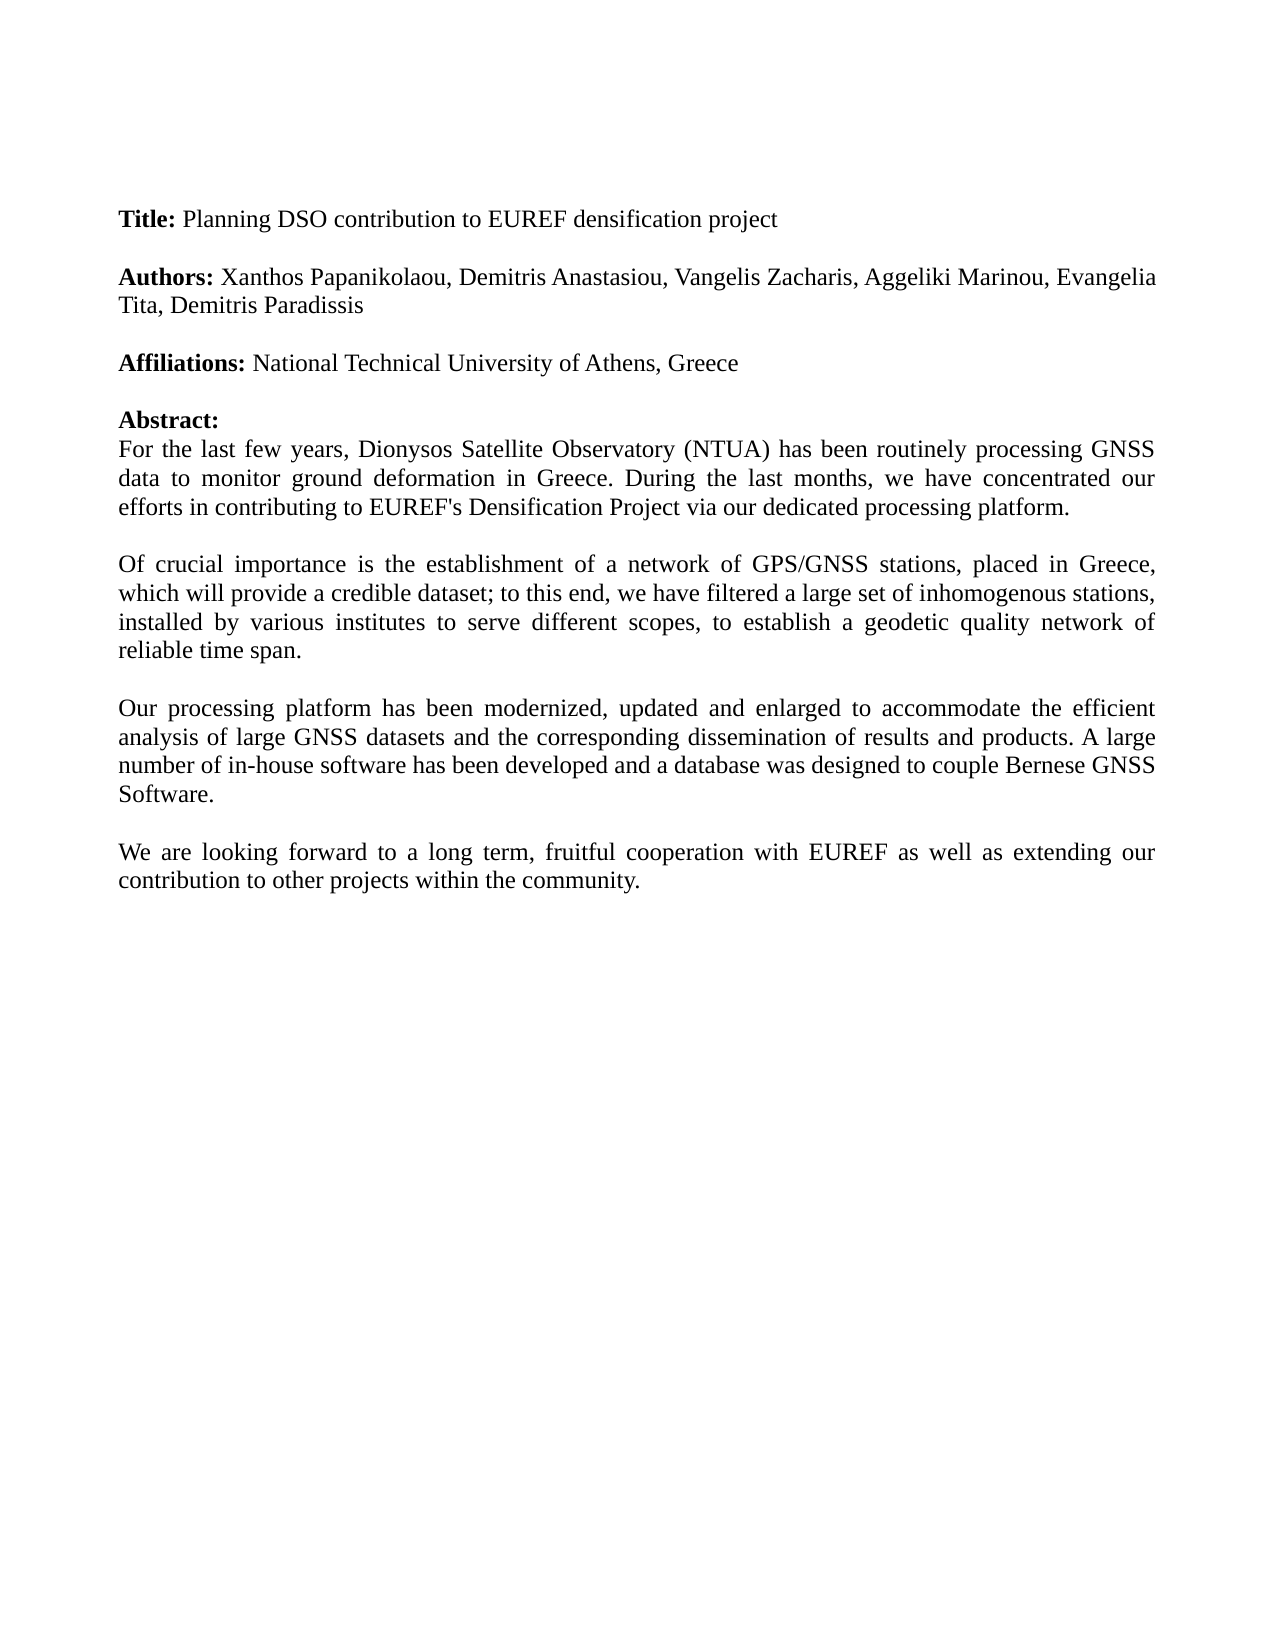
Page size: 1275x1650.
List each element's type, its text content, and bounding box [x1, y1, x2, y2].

text Our processing platform has been modernized, updated and enlarged to accommodate the efficient analysis of large GNSS datasets and the corresponding dissemination of results and products. A large number of in-house software has been developed and a database was designed to couple Bernese GNSS Software. [118, 693, 1157, 808]
text Title: Planning DSO contribution to EUREF densification project [118, 204, 1157, 233]
text Affiliations: National Technical University of Athens, Greece [118, 348, 1157, 377]
text We are looking forward to a long term, fruitful cooperation with EUREF as well as extending our contribution to other projects within the community. [118, 837, 1157, 894]
text Abstract: [118, 406, 1157, 434]
text Authors: Xanthos Papanikolaou, Demitris Anastasiou, Vangelis Zacharis, Aggeliki Marinou, Evangelia Tita, Demitris Paradissis [118, 262, 1157, 319]
text Of crucial importance is the establishment of a network of GPS/GNSS stations, placed in Greece, which will provide a credible dataset; to this end, we have filtered a large set of inhomogenous stations, installed by various institutes to serve different scopes, to establish a geodetic quality network of reliable time span. [118, 549, 1157, 664]
text For the last few years, Dionysos Satellite Observatory (NTUA) has been routinely processing GNSS data to monitor ground deformation in Greece. During the last months, we have concentrated our efforts in contributing to EUREF's Densification Project via our dedicated processing platform. [118, 434, 1157, 521]
